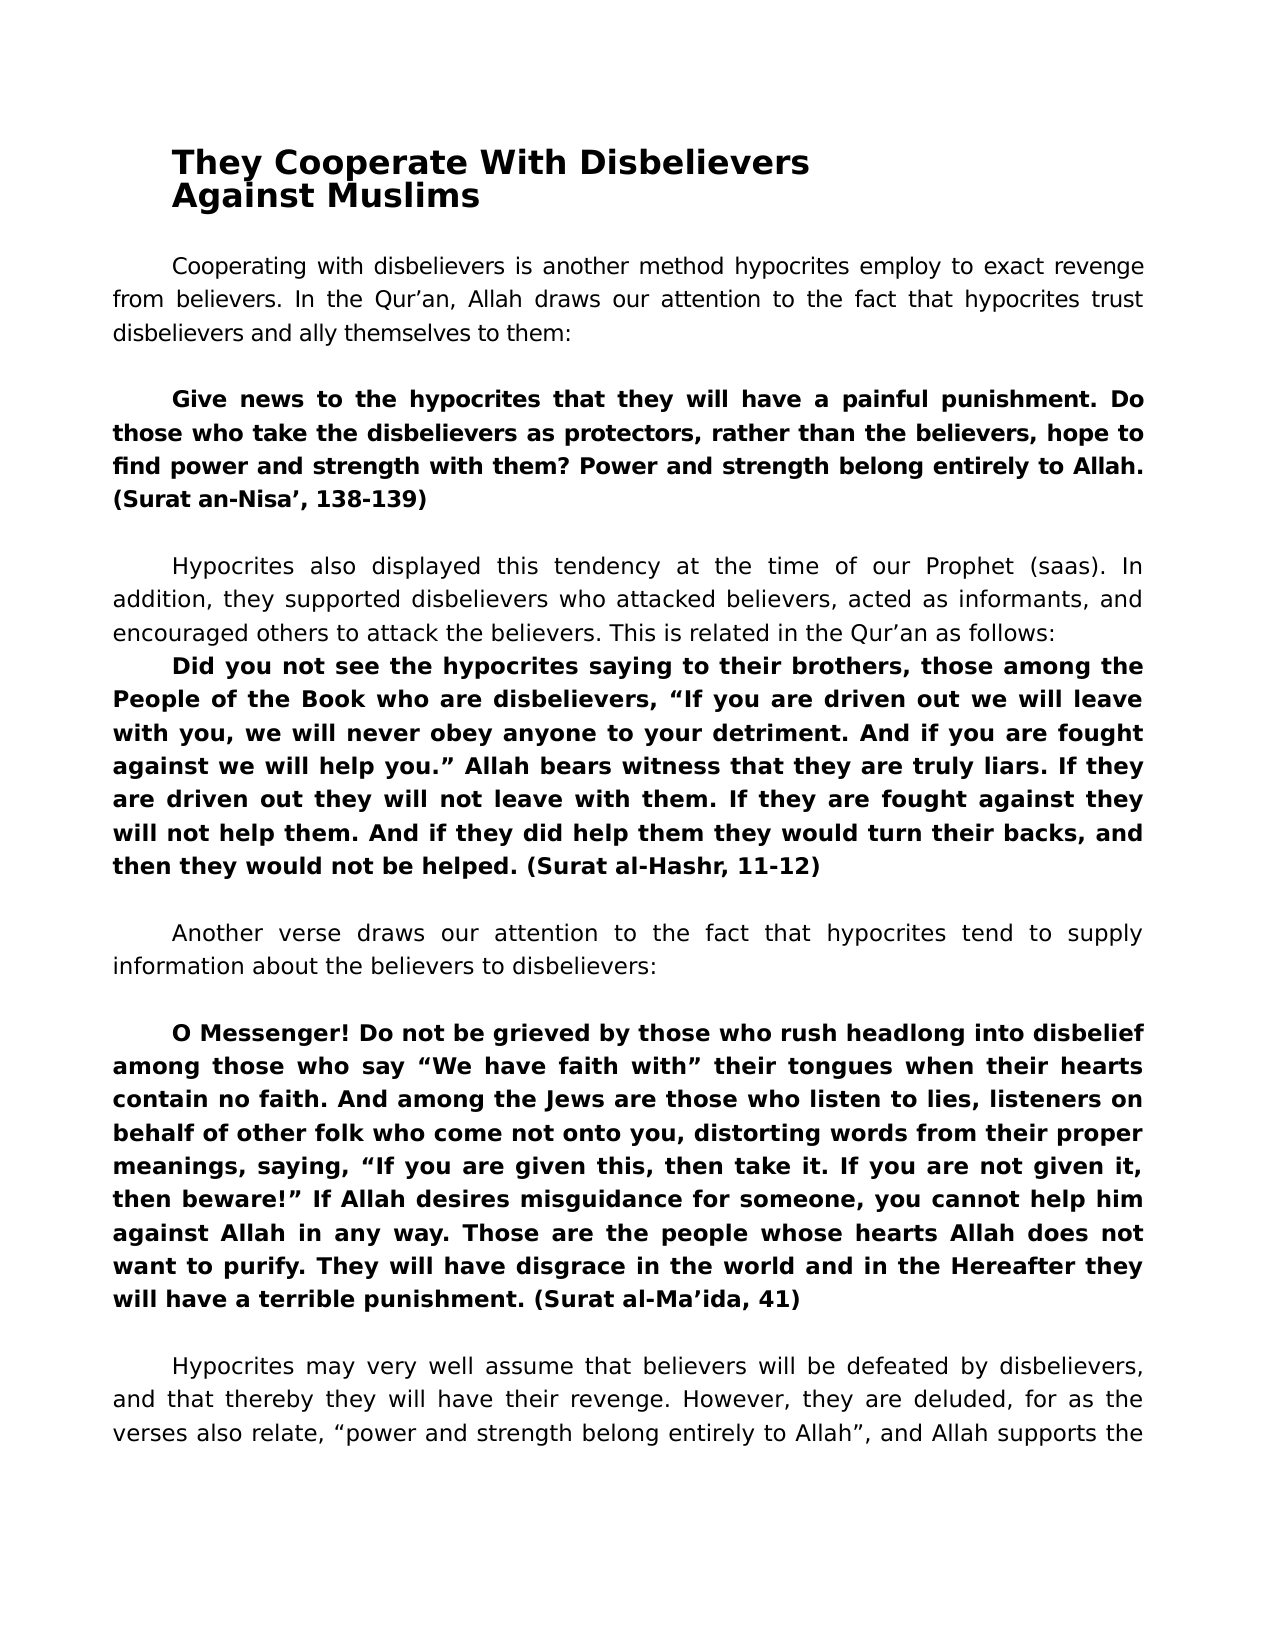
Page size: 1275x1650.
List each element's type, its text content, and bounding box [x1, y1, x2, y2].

text O Messenger! Do not be grieved by those who rush headlong into disbelief among those who say “We have faith with” their tongues when their hearts contain no faith. And among the Jews are those who listen to lies, listeners on behalf of other folk who come not onto you, distorting words from their proper meanings, saying, “If you are given this, then take it. If you are not given it, then beware!” If Allah desires misguidance for someone, you cannot help him against Allah in any way. Those are the people whose hearts Allah does not want to purify. They will have disgrace in the world and in the Hereafter they will have a terrible punishment. (Surat al-Ma’ida, 41) [112, 1014, 1145, 1314]
text Against Muslims [112, 181, 1145, 214]
text Another verse draws our attention to the fact that hypocrites tend to supply information about the believers to disbelievers: [112, 914, 1145, 981]
text Cooperating with disbelievers is another method hypocrites employ to exact revenge from believers. In the Qur’an, Allah draws our attention to the fact that hypocrites trust disbelievers and ally themselves to them: [112, 248, 1145, 348]
text Hypocrites may very well assume that believers will be defeated by disbelievers, and that thereby they will have their revenge. However, they are deluded, for as the verses also relate, “power and strength belong entirely to Allah”, and Allah supports the [112, 1348, 1145, 1448]
text Did you not see the hypocrites saying to their brothers, those among the People of the Book who are disbelievers, “If you are driven out we will leave with you, we will never obey anyone to your detriment. And if you are fought against we will help you.” Allah bears witness that they are truly liars. If they are driven out they will not leave with them. If they are fought against they will not help them. And if they did help them they would turn their backs, and then they would not be helped. (Surat al-Hashr, 11-12) [112, 648, 1145, 881]
text Hypocrites also displayed this tendency at the time of our Prophet (saas). In addition, they supported disbelievers who attacked believers, acted as informants, and encouraged others to attack the believers. This is related in the Qur’an as follows: [112, 548, 1145, 648]
text Give news to the hypocrites that they will have a painful punishment. Do those who take the disbelievers as protectors, rather than the believers, hope to find power and strength with them? Power and strength belong entirely to Allah. (Surat an-Nisa’, 138-139) [112, 381, 1145, 514]
text They Cooperate With Disbelievers [112, 148, 1145, 181]
